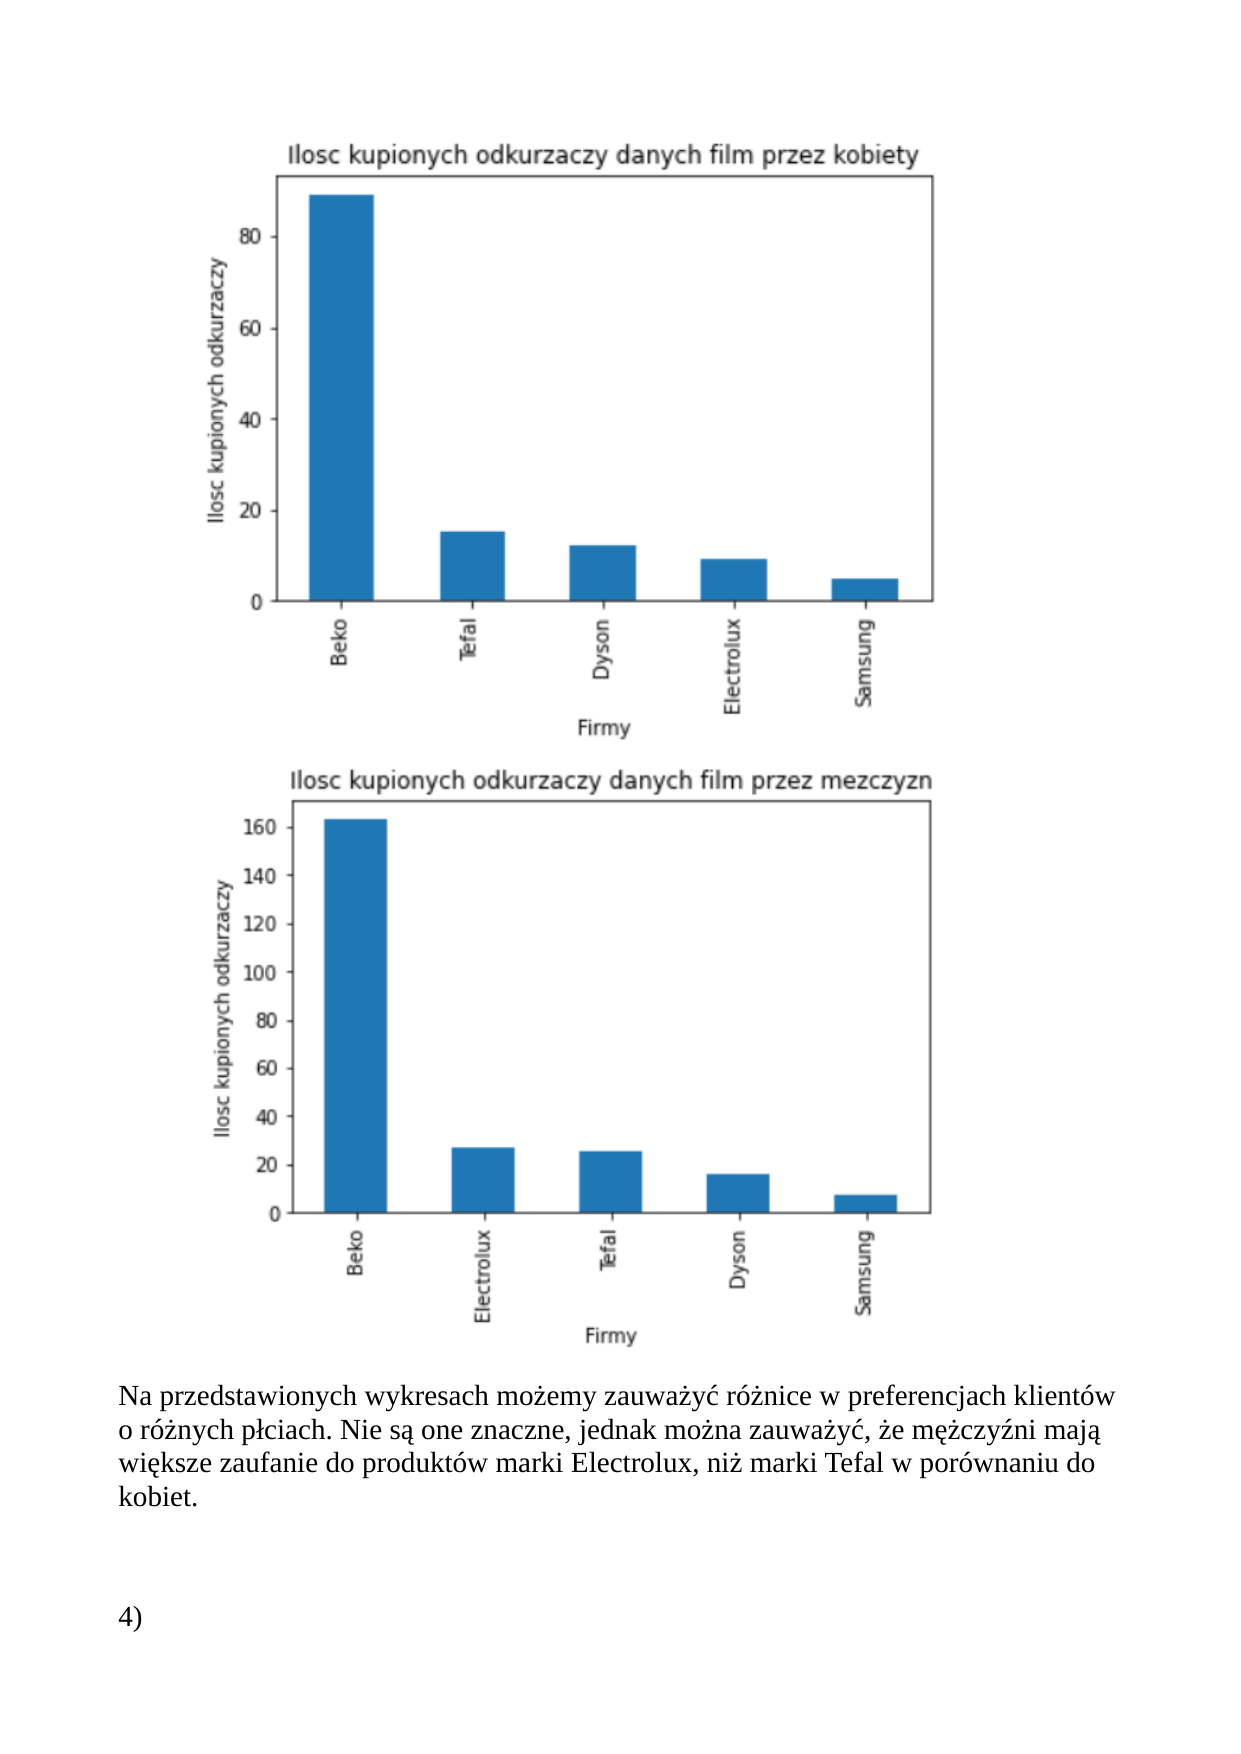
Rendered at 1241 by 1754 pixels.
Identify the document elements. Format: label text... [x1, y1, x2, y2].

text Na przedstawionych wykresach możemy zauważyć różnice w preferencjach klientów o różnych płciach. Nie są one znaczne, jednak można zauważyć, że mężczyźni mają większe zaufanie do produktów marki Electrolux, niż marki Tefal w porównaniu do kobiet. [118, 1378, 1122, 1512]
picture [210, 764, 1008, 1350]
text 4) [118, 1599, 1122, 1632]
picture [199, 142, 1008, 744]
